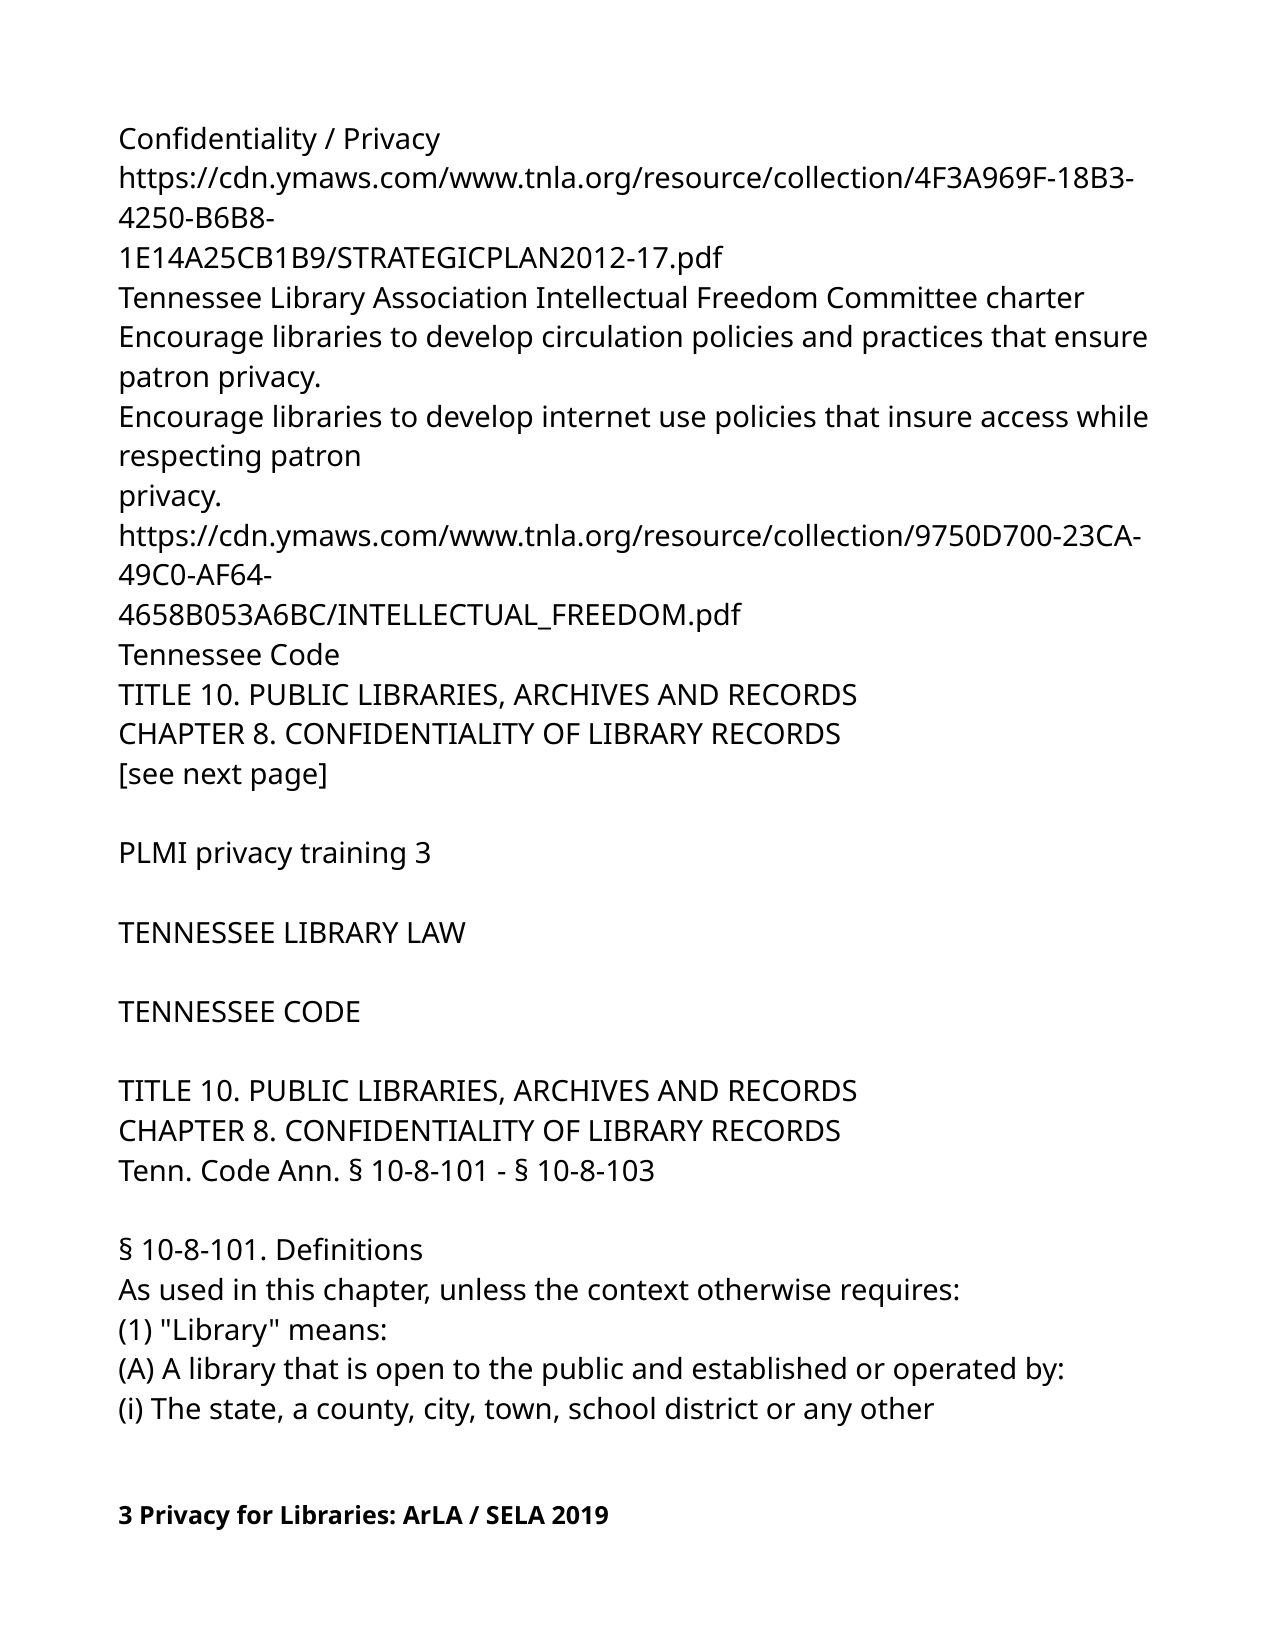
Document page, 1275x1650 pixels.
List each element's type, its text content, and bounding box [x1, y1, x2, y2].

text https://cdn.ymaws.com/www.tnla.org/resource/collection/4F3A969F-18B3-4250-B6B8- [118, 158, 1157, 237]
text (1) "Library" means: [118, 1309, 1157, 1348]
text Tennessee Code [118, 634, 1157, 674]
text As used in this chapter, unless the context otherwise requires: [118, 1269, 1157, 1309]
text CHAPTER 8. CONFIDENTIALITY OF LIBRARY RECORDS [118, 713, 1157, 753]
text PLMI privacy training 3 [118, 832, 1157, 872]
text Tenn. Code Ann. § 10-8-101 - § 10-8-103 [118, 1150, 1157, 1190]
text 1E14A25CB1B9/STRATEGICPLAN2012-17.pdf [118, 237, 1157, 277]
text (i) The state, a county, city, town, school district or any other [118, 1388, 1157, 1428]
text § 10-8-101. Definitions [118, 1229, 1157, 1269]
text Confidentiality / Privacy [118, 118, 1157, 158]
text (A) A library that is open to the public and established or operated by: [118, 1348, 1157, 1388]
text [see next page] [118, 753, 1157, 793]
text Tennessee Library Association Intellectual Freedom Committee charter [118, 277, 1157, 317]
text CHAPTER 8. CONFIDENTIALITY OF LIBRARY RECORDS [118, 1110, 1157, 1150]
text TENNESSEE LIBRARY LAW [118, 912, 1157, 952]
text 4658B053A6BC/INTELLECTUAL_FREEDOM.pdf [118, 594, 1157, 634]
text https://cdn.ymaws.com/www.tnla.org/resource/collection/9750D700-23CA-49C0-AF64- [118, 515, 1157, 594]
text Encourage libraries to develop circulation policies and practices that ensure patron privacy. [118, 317, 1157, 396]
text privacy. [118, 475, 1157, 515]
text TITLE 10. PUBLIC LIBRARIES, ARCHIVES AND RECORDS [118, 1071, 1157, 1110]
text TITLE 10. PUBLIC LIBRARIES, ARCHIVES AND RECORDS [118, 674, 1157, 713]
text Encourage libraries to develop internet use policies that insure access while respecting patron [118, 396, 1157, 475]
text TENNESSEE CODE [118, 991, 1157, 1031]
